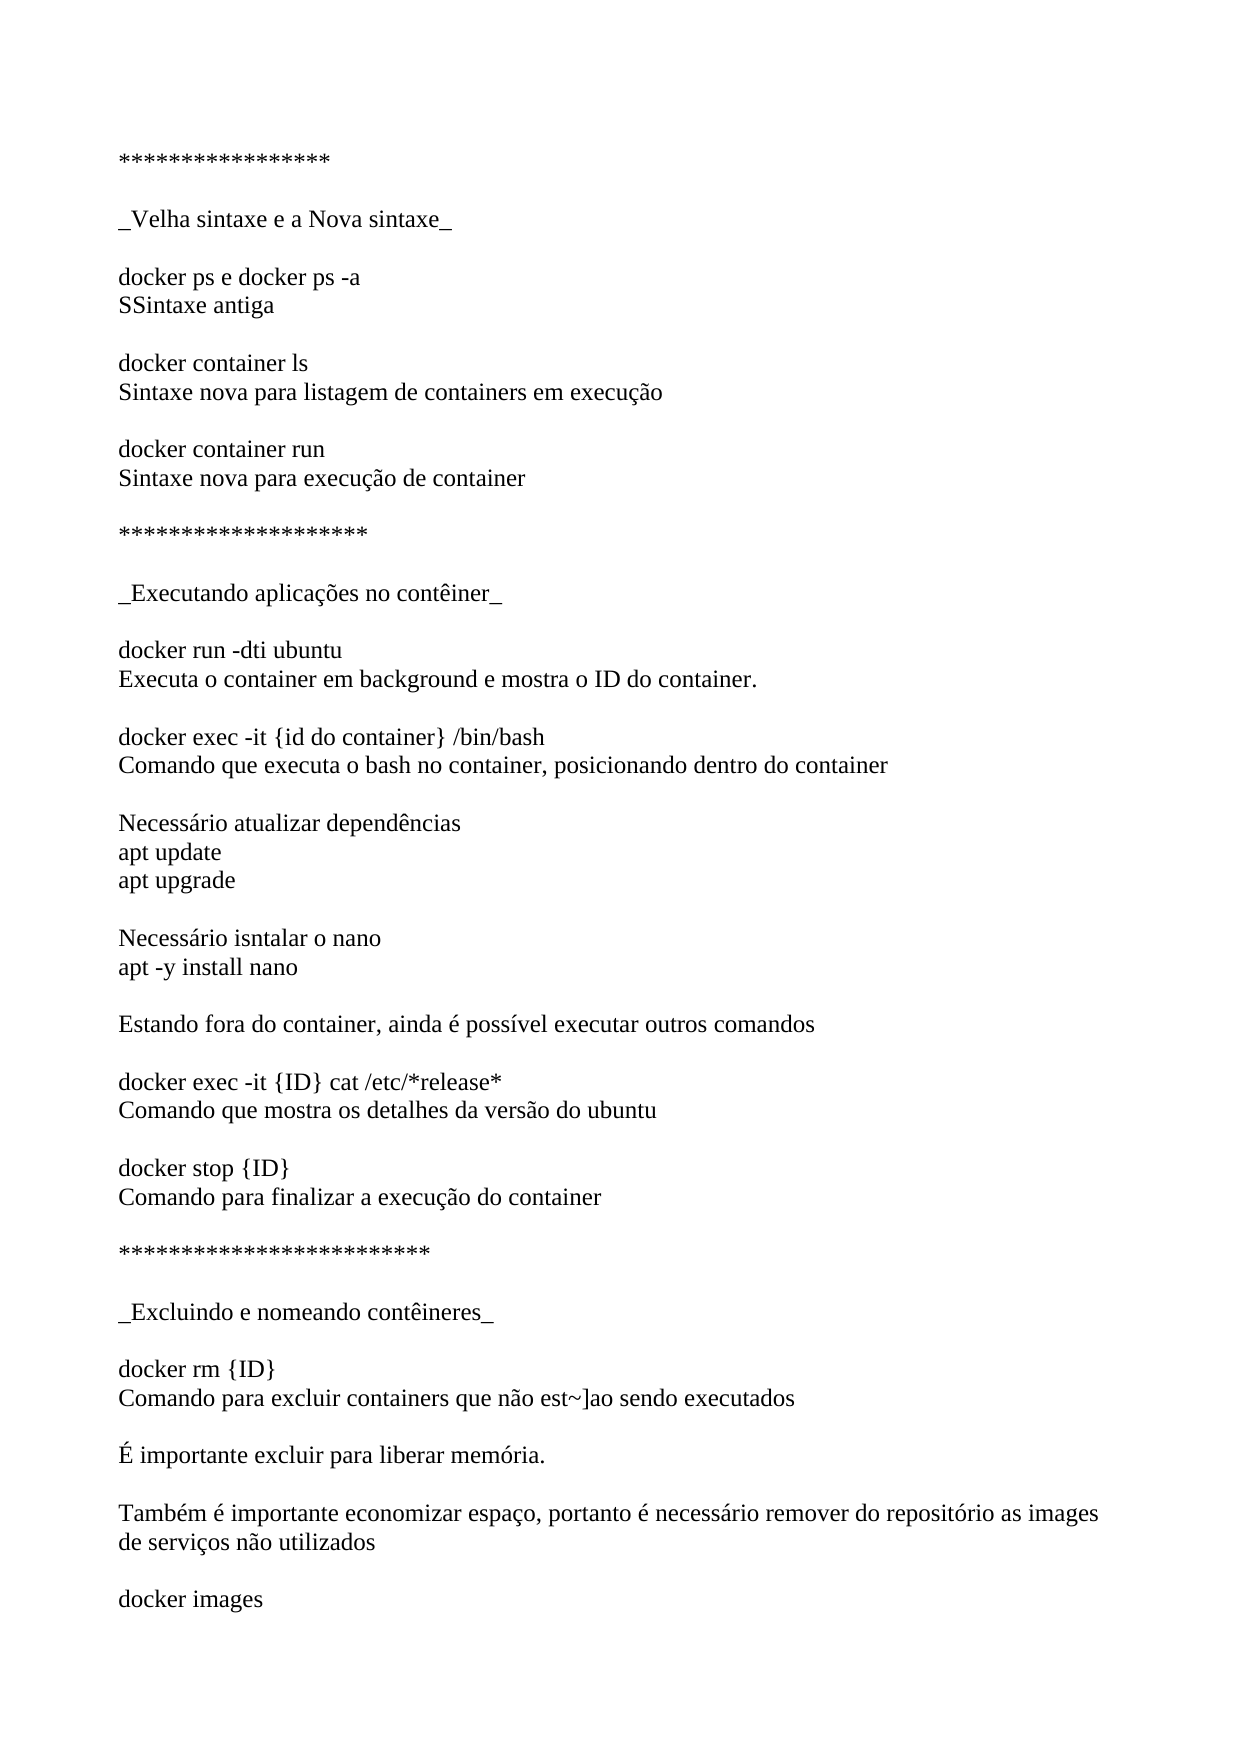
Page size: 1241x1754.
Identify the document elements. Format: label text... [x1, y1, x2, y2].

text _Velha sintaxe e a Nova sintaxe_ [118, 204, 1122, 233]
text docker stop {ID} [118, 1153, 1122, 1182]
text Sintaxe nova para listagem de containers em execução [118, 377, 1122, 406]
text apt -y install nano [118, 952, 1122, 981]
text apt upgrade [118, 866, 1122, 894]
text É importante excluir para liberar memória. [118, 1441, 1122, 1469]
text Comando para finalizar a execução do container [118, 1182, 1122, 1211]
text Comando que executa o bash no container, posicionando dentro do container [118, 751, 1122, 779]
text docker ps e docker ps -a [118, 262, 1122, 291]
text Sintaxe nova para execução de container [118, 463, 1122, 492]
text ******************** [118, 521, 1122, 549]
text ***************** [118, 147, 1122, 176]
text docker images [118, 1584, 1122, 1613]
text _Executando aplicações no contêiner_ [118, 578, 1122, 607]
text Executa o container em background e mostra o ID do container. [118, 664, 1122, 693]
text Estando fora do container, ainda é possível executar outros comandos [118, 1009, 1122, 1038]
text SSintaxe antiga [118, 291, 1122, 319]
text docker container ls [118, 348, 1122, 377]
text docker container run [118, 434, 1122, 463]
text docker run -dti ubuntu [118, 636, 1122, 664]
text Comando que mostra os detalhes da versão do ubuntu [118, 1096, 1122, 1124]
text _Excluindo e nomeando contêineres_ [118, 1297, 1122, 1326]
text ************************* [118, 1239, 1122, 1268]
text docker rm {ID} [118, 1354, 1122, 1383]
text Também é importante economizar espaço, portanto é necessário remover do repositório as images de serviços não utilizados [118, 1498, 1122, 1556]
text apt update [118, 837, 1122, 866]
text docker exec -it {id do container} /bin/bash [118, 722, 1122, 751]
text Necessário atualizar dependências [118, 808, 1122, 837]
text Comando para excluir containers que não est~]ao sendo executados [118, 1383, 1122, 1412]
text Necessário isntalar o nano [118, 923, 1122, 952]
text docker exec -it {ID} cat /etc/*release* [118, 1067, 1122, 1096]
